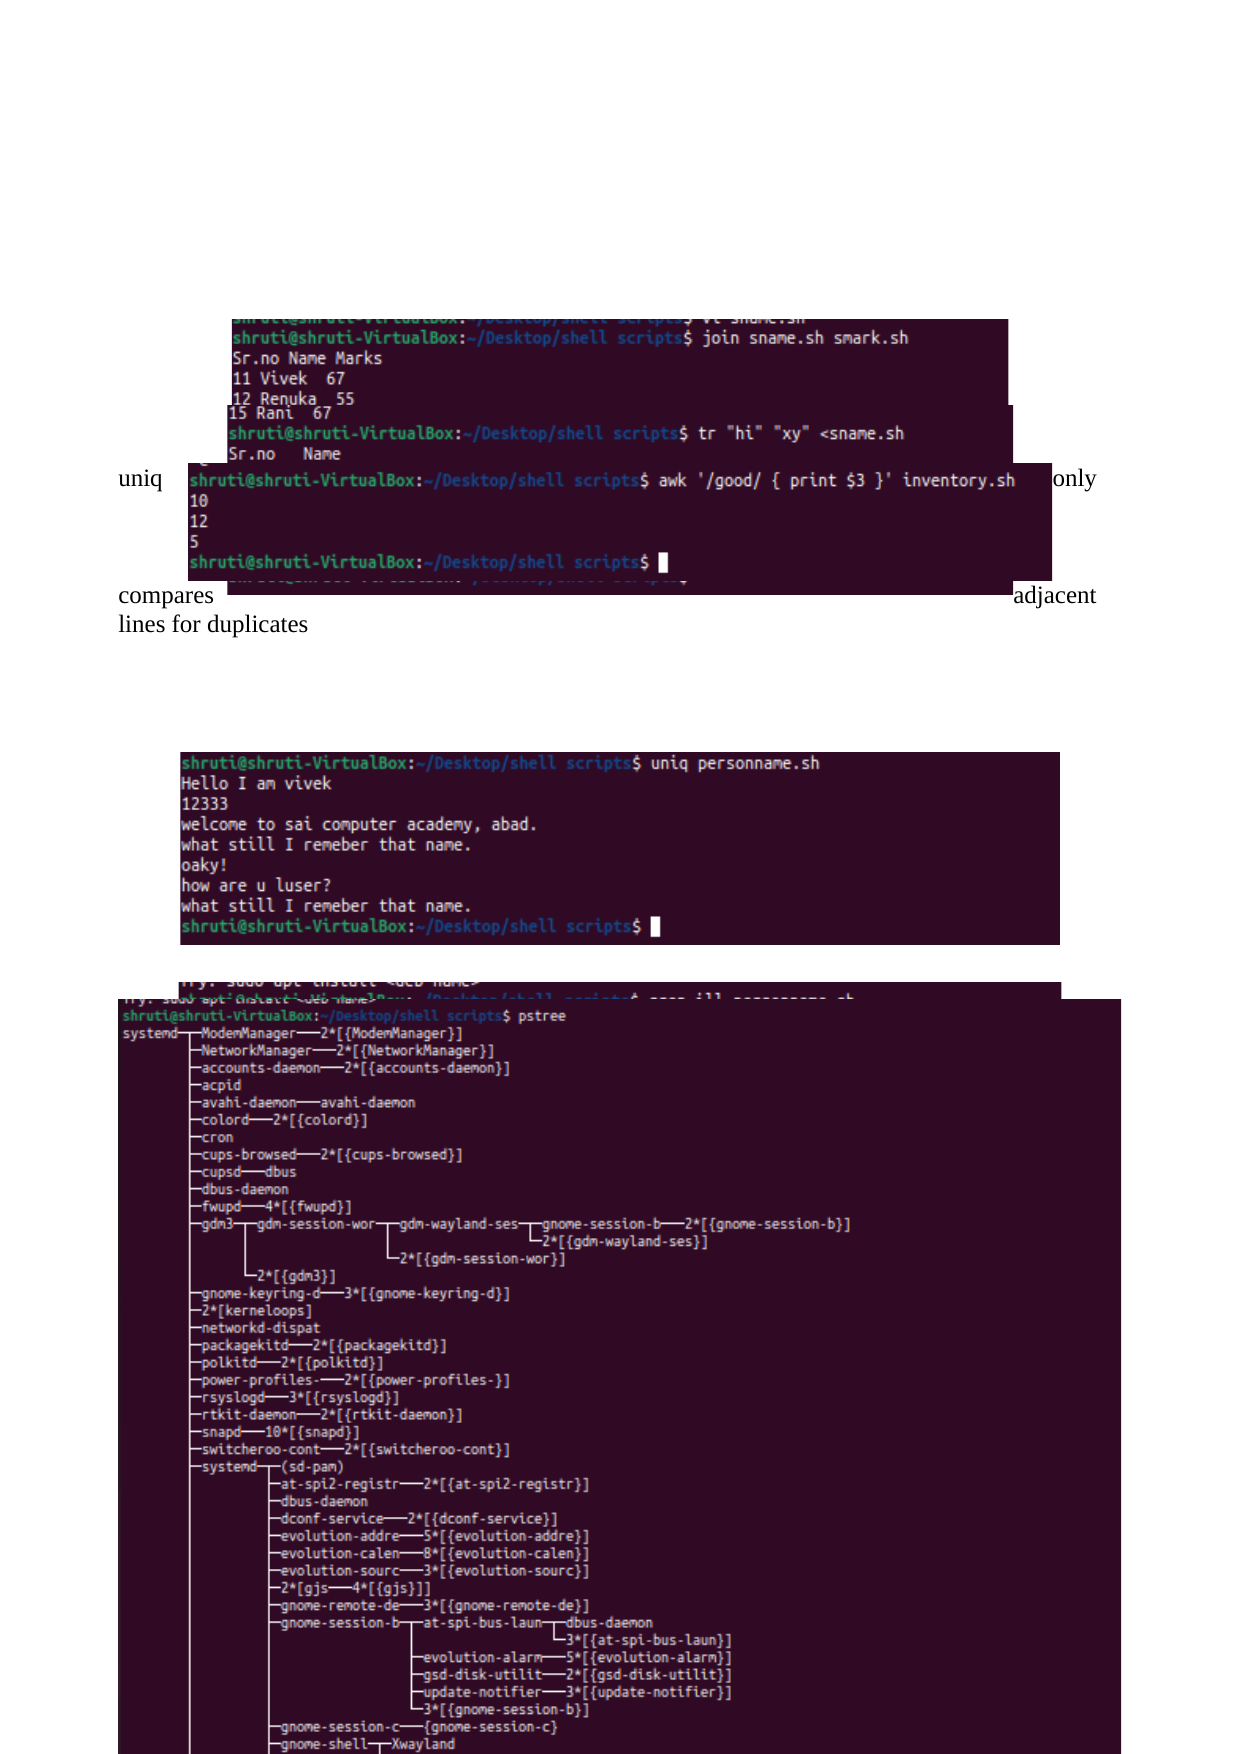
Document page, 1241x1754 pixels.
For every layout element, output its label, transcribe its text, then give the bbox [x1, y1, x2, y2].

text uniq only compares adjacent lines for duplicates [118, 463, 1122, 638]
